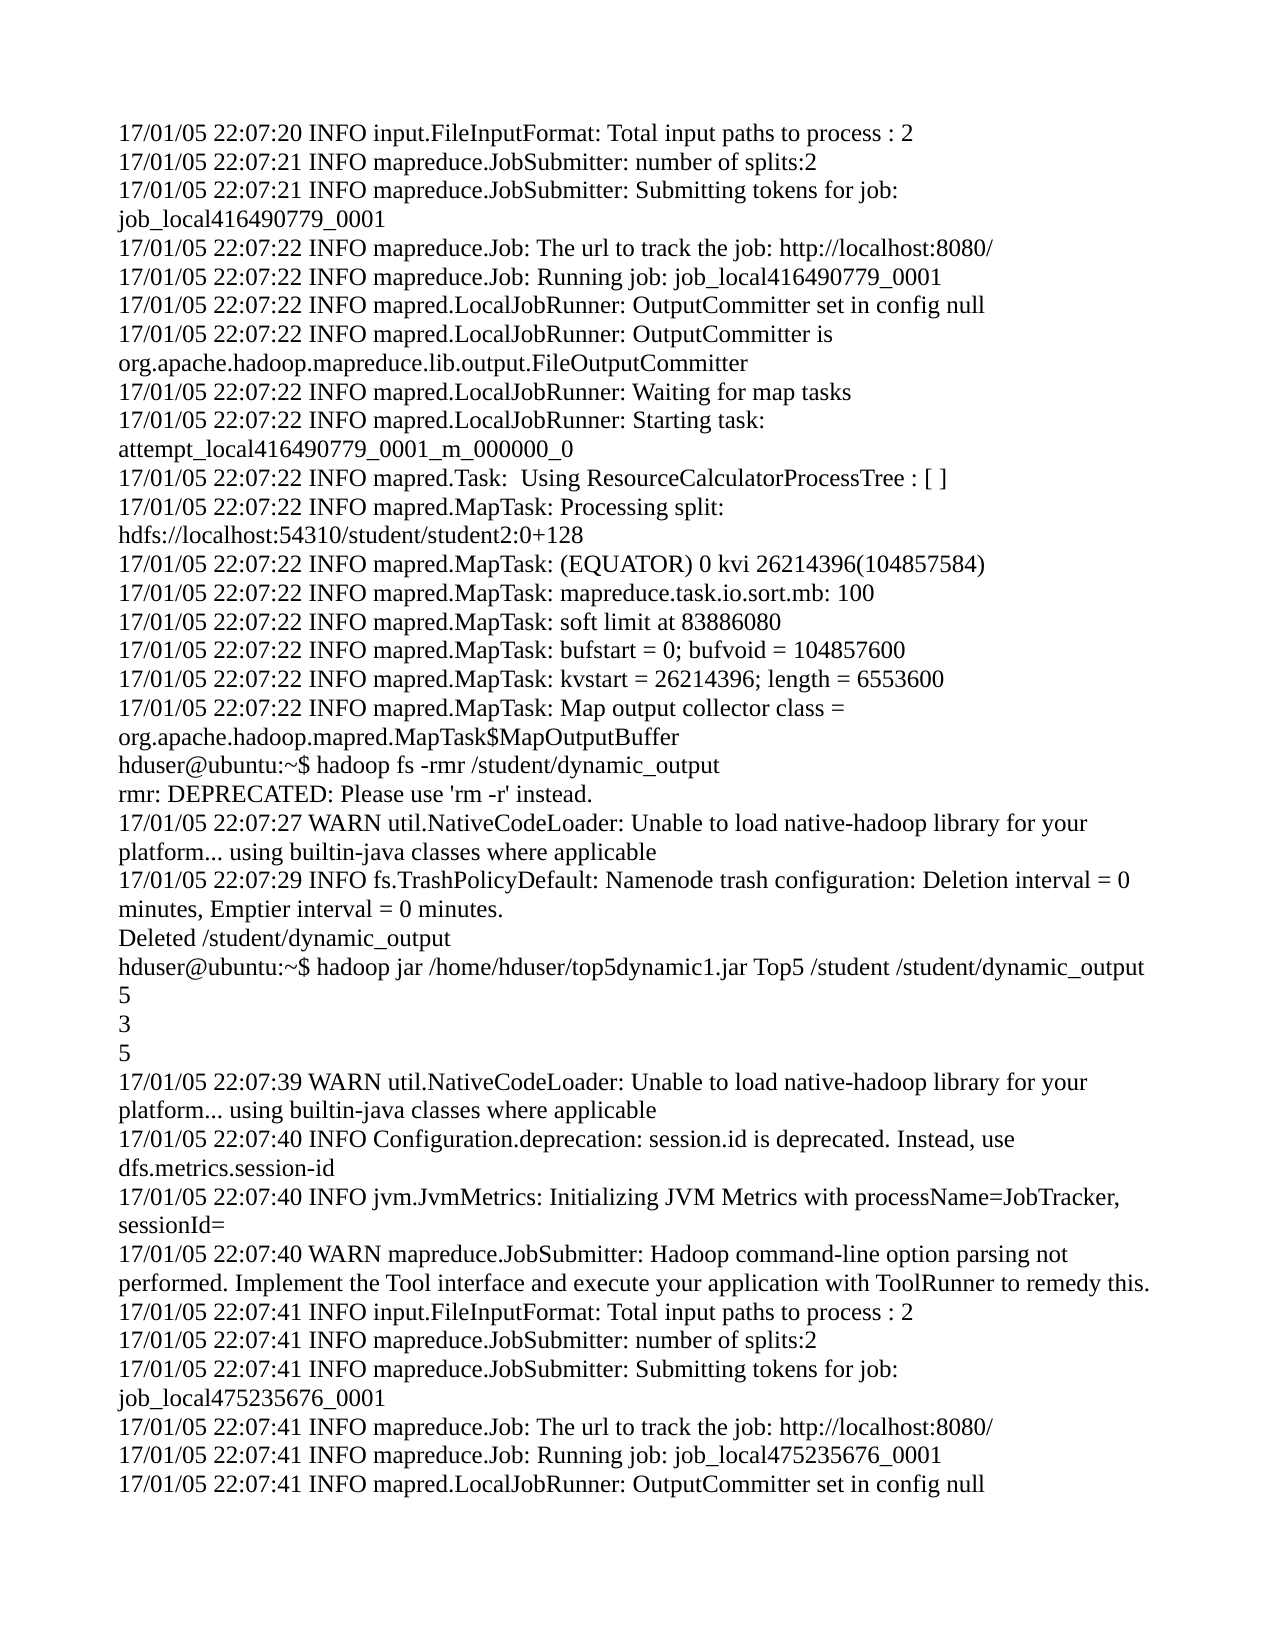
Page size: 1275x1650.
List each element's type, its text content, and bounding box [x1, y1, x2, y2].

text 17/01/05 22:07:22 INFO mapreduce.Job: Running job: job_local416490779_0001 [118, 262, 1157, 291]
text 17/01/05 22:07:41 INFO input.FileInputFormat: Total input paths to process : 2 [118, 1297, 1157, 1326]
text 17/01/05 22:07:22 INFO mapred.MapTask: bufstart = 0; bufvoid = 104857600 [118, 636, 1157, 664]
text 17/01/05 22:07:22 INFO mapred.LocalJobRunner: OutputCommitter is org.apache.hadoop.mapreduce.lib.output.FileOutputCommitter [118, 319, 1157, 377]
text 3 [118, 1009, 1157, 1038]
text 17/01/05 22:07:22 INFO mapreduce.Job: The url to track the job: http://localhost:8080/ [118, 233, 1157, 262]
text 17/01/05 22:07:41 INFO mapreduce.JobSubmitter: Submitting tokens for job: job_local475235676_0001 [118, 1354, 1157, 1412]
text 17/01/05 22:07:21 INFO mapreduce.JobSubmitter: number of splits:2 [118, 147, 1157, 176]
text 17/01/05 22:07:22 INFO mapred.LocalJobRunner: OutputCommitter set in config null [118, 291, 1157, 319]
text 17/01/05 22:07:20 INFO input.FileInputFormat: Total input paths to process : 2 [118, 118, 1157, 147]
text 17/01/05 22:07:21 INFO mapreduce.JobSubmitter: Submitting tokens for job: job_local416490779_0001 [118, 176, 1157, 233]
text 17/01/05 22:07:40 INFO jvm.JvmMetrics: Initializing JVM Metrics with processName=JobTracker, sessionId= [118, 1182, 1157, 1239]
text 17/01/05 22:07:22 INFO mapred.MapTask: kvstart = 26214396; length = 6553600 [118, 664, 1157, 693]
text 17/01/05 22:07:39 WARN util.NativeCodeLoader: Unable to load native-hadoop library for your platform... using builtin-java classes where applicable [118, 1067, 1157, 1124]
text 17/01/05 22:07:41 INFO mapreduce.Job: The url to track the job: http://localhost:8080/ [118, 1412, 1157, 1441]
text Deleted /student/dynamic_output [118, 923, 1157, 952]
text 17/01/05 22:07:22 INFO mapred.MapTask: Processing split: hdfs://localhost:54310/student/student2:0+128 [118, 492, 1157, 549]
text 17/01/05 22:07:40 WARN mapreduce.JobSubmitter: Hadoop command-line option parsing not performed. Implement the Tool interface and execute your application with ToolRunner to remedy this. [118, 1239, 1157, 1297]
text rmr: DEPRECATED: Please use 'rm -r' instead. [118, 779, 1157, 808]
text 17/01/05 22:07:22 INFO mapred.MapTask: soft limit at 83886080 [118, 607, 1157, 636]
text 17/01/05 22:07:41 INFO mapreduce.JobSubmitter: number of splits:2 [118, 1326, 1157, 1354]
text 17/01/05 22:07:22 INFO mapred.LocalJobRunner: Starting task: attempt_local416490779_0001_m_000000_0 [118, 406, 1157, 463]
text 17/01/05 22:07:29 INFO fs.TrashPolicyDefault: Namenode trash configuration: Deletion interval = 0 minutes, Emptier interval = 0 minutes. [118, 866, 1157, 923]
text 17/01/05 22:07:27 WARN util.NativeCodeLoader: Unable to load native-hadoop library for your platform... using builtin-java classes where applicable [118, 808, 1157, 866]
text 17/01/05 22:07:22 INFO mapred.MapTask: (EQUATOR) 0 kvi 26214396(104857584) [118, 549, 1157, 578]
text 17/01/05 22:07:41 INFO mapred.LocalJobRunner: OutputCommitter set in config null [118, 1469, 1157, 1498]
text 17/01/05 22:07:22 INFO mapred.Task: Using ResourceCalculatorProcessTree : [ ] [118, 463, 1157, 492]
text 5 [118, 1038, 1157, 1067]
text 17/01/05 22:07:22 INFO mapred.LocalJobRunner: Waiting for map tasks [118, 377, 1157, 406]
text hduser@ubuntu:~$ hadoop jar /home/hduser/top5dynamic1.jar Top5 /student /student/dynamic_output 5 [118, 952, 1157, 1009]
text 17/01/05 22:07:22 INFO mapred.MapTask: mapreduce.task.io.sort.mb: 100 [118, 578, 1157, 607]
text 17/01/05 22:07:41 INFO mapreduce.Job: Running job: job_local475235676_0001 [118, 1441, 1157, 1469]
text 17/01/05 22:07:22 INFO mapred.MapTask: Map output collector class = org.apache.hadoop.mapred.MapTask$MapOutputBuffer [118, 693, 1157, 751]
text hduser@ubuntu:~$ hadoop fs -rmr /student/dynamic_output [118, 751, 1157, 779]
text 17/01/05 22:07:40 INFO Configuration.deprecation: session.id is deprecated. Instead, use dfs.metrics.session-id [118, 1124, 1157, 1182]
